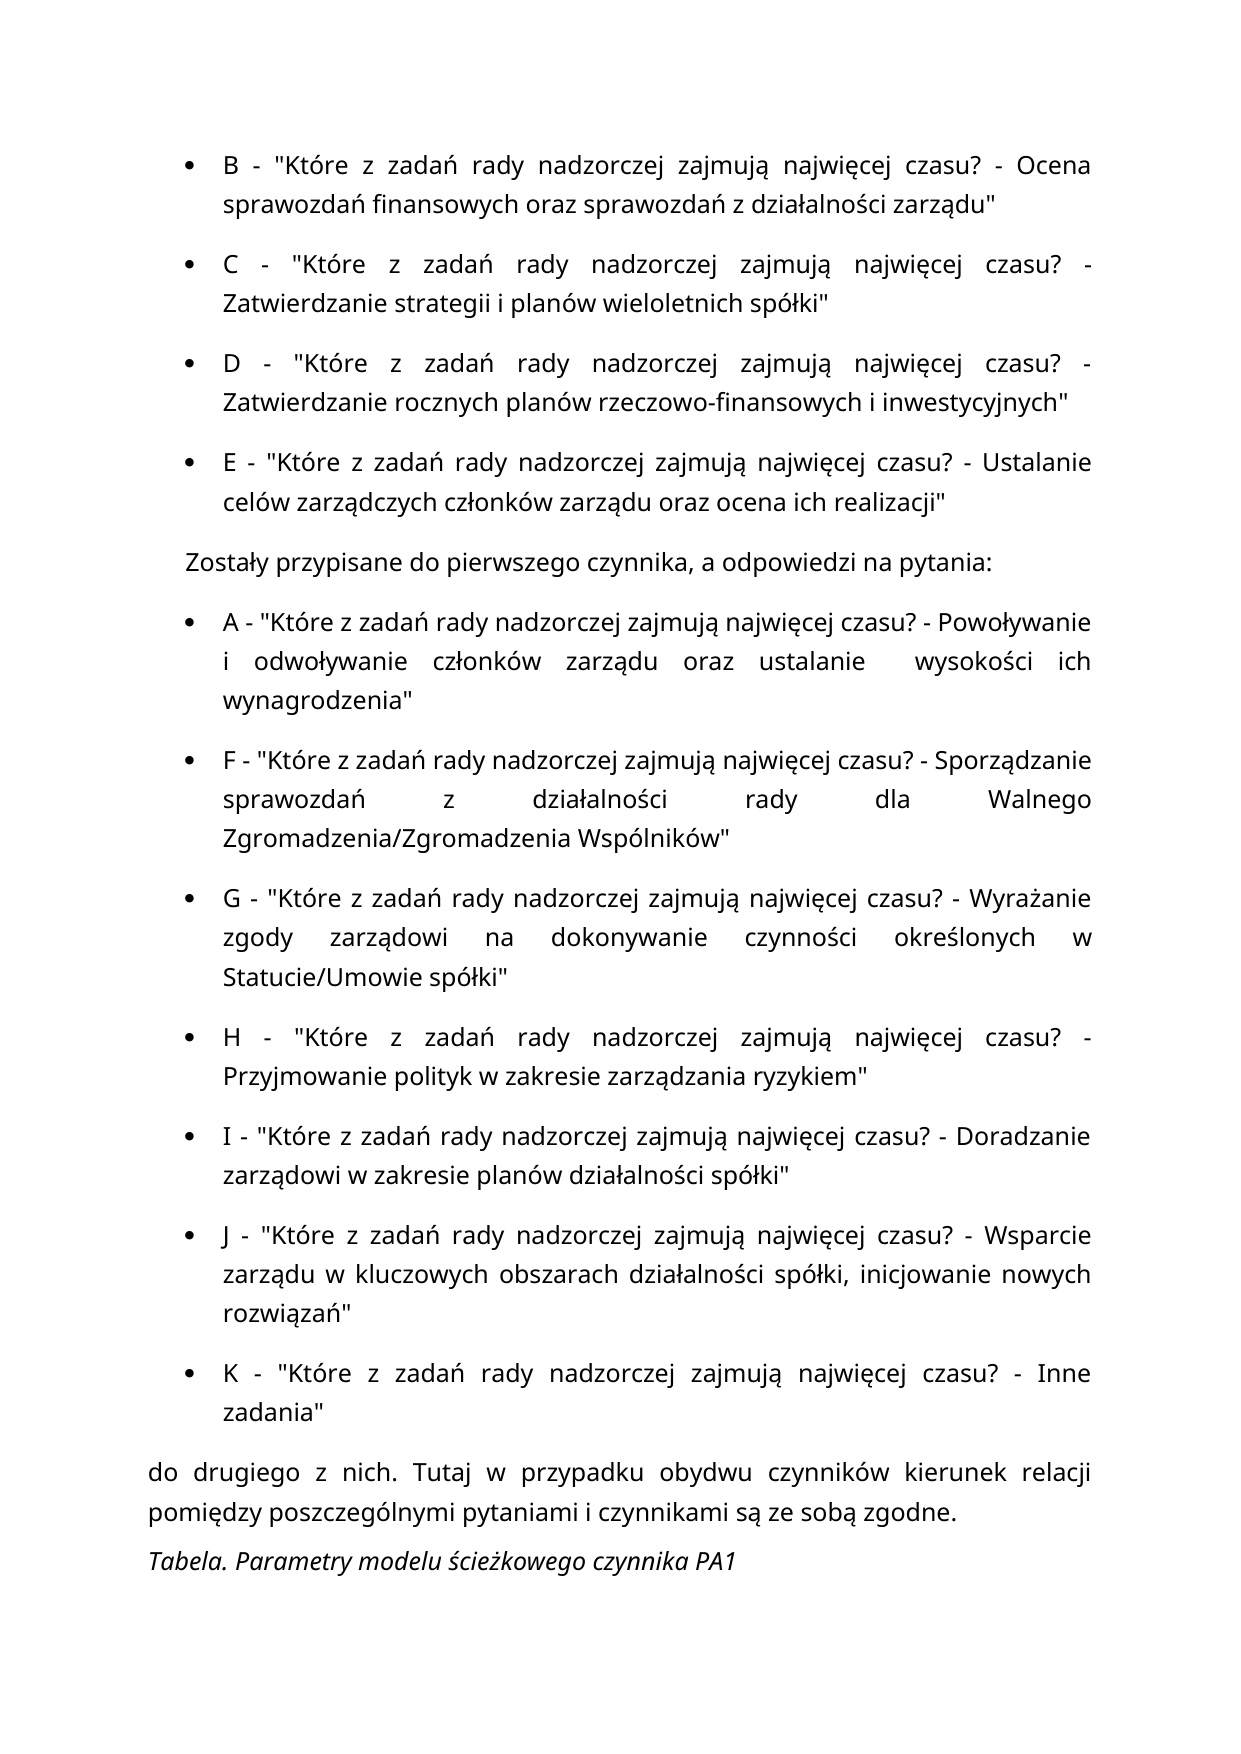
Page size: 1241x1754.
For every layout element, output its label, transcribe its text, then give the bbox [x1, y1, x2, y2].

text Tabela. Parametry modelu ścieżkowego czynnika PA1 [148, 1544, 1093, 1578]
list G - "Które z zadań rady nadzorczej zajmują najwięcej czasu? - Wyrażanie zgody zarządowi na dokonywanie czynności określonych w Statucie/Umowie spółki" [185, 881, 1093, 993]
list J - "Które z zadań rady nadzorczej zajmują najwięcej czasu? - Wsparcie zarządu w kluczowych obszarach działalności spółki, inicjowanie nowych rozwiązań" [185, 1218, 1093, 1330]
list E - "Które z zadań rady nadzorczej zajmują najwięcej czasu? - Ustalanie celów zarządczych członków zarządu oraz ocena ich realizacji" [185, 445, 1093, 518]
list A - "Które z zadań rady nadzorczej zajmują najwięcej czasu? - Powoływanie i odwoływanie członków zarządu oraz ustalanie wysokości ich wynagrodzenia" [185, 604, 1093, 717]
list B - "Które z zadań rady nadzorczej zajmują najwięcej czasu? - Ocena sprawozdań finansowych oraz sprawozdań z działalności zarządu" [185, 148, 1093, 221]
list C - "Które z zadań rady nadzorczej zajmują najwięcej czasu? - Zatwierdzanie strategii i planów wieloletnich spółki" [185, 247, 1093, 320]
list I - "Które z zadań rady nadzorczej zajmują najwięcej czasu? - Doradzanie zarządowi w zakresie planów działalności spółki" [185, 1118, 1093, 1192]
text do drugiego z nich. Tutaj w przypadku obydwu czynników kierunek relacji pomiędzy poszczególnymi pytaniami i czynnikami są ze sobą zgodne. [148, 1455, 1093, 1528]
list D - "Które z zadań rady nadzorczej zajmują najwięcej czasu? - Zatwierdzanie rocznych planów rzeczowo-finansowych i inwestycyjnych" [185, 346, 1093, 419]
list K - "Które z zadań rady nadzorczej zajmują najwięcej czasu? - Inne zadania" [185, 1356, 1093, 1429]
list H - "Które z zadań rady nadzorczej zajmują najwięcej czasu? - Przyjmowanie polityk w zakresie zarządzania ryzykiem" [185, 1019, 1093, 1092]
list F - "Które z zadań rady nadzorczej zajmują najwięcej czasu? - Sporządzanie sprawozdań z działalności rady dla Walnego Zgromadzenia/Zgromadzenia Wspólników" [185, 743, 1093, 855]
text Zostały przypisane do pierwszego czynnika, a odpowiedzi na pytania: [185, 544, 1093, 578]
